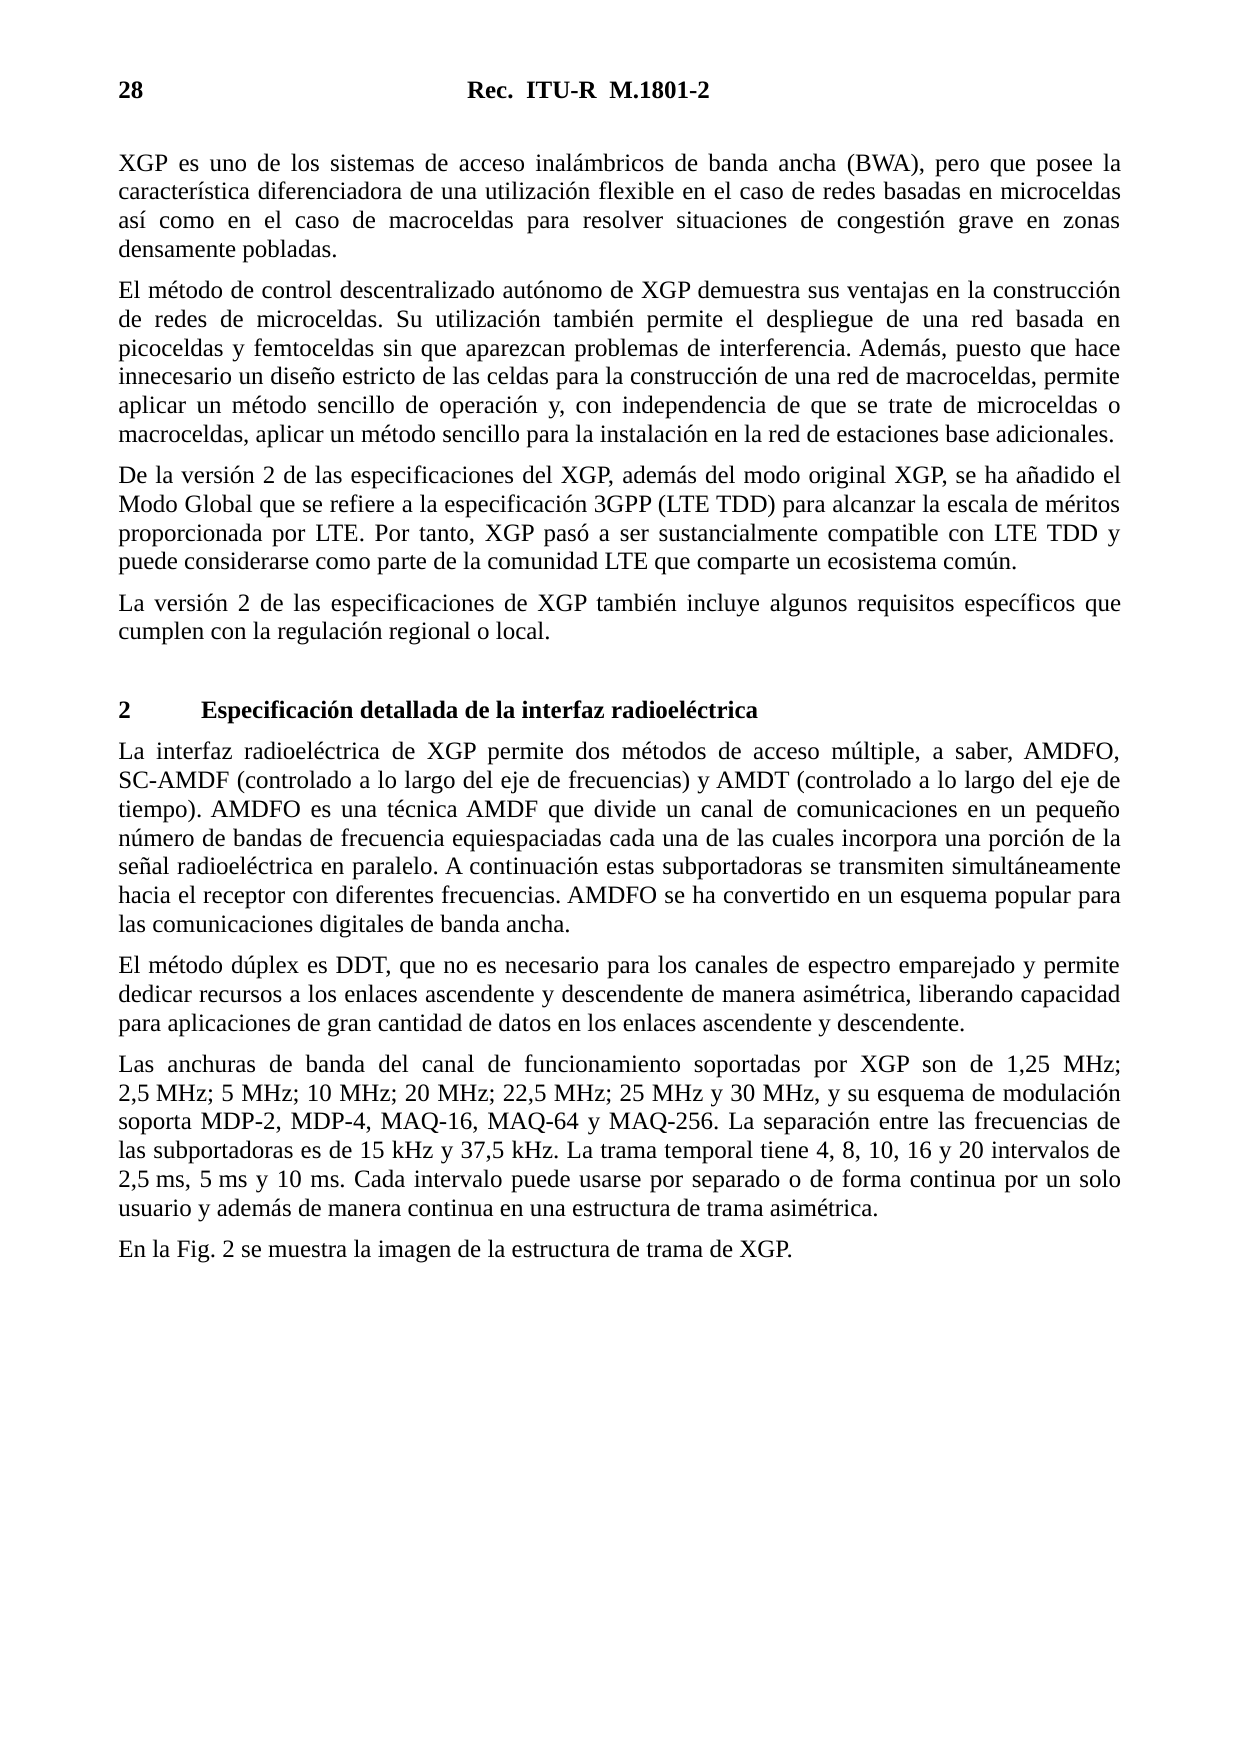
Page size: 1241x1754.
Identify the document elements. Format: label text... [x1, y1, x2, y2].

text La interfaz radioeléctrica de XGP permite dos métodos de acceso múltiple, a saber, AMDFO, SC‑AMDF (controlado a lo largo del eje de frecuencias) y AMDT (controlado a lo largo del eje de tiempo). AMDFO es una técnica AMDF que divide un canal de comunicaciones en un pequeño número de bandas de frecuencia equiespaciadas cada una de las cuales incorpora una porción de la señal radioeléctrica en paralelo. A continuación estas subportadoras se transmiten simultáneamente hacia el receptor con diferentes frecuencias. AMDFO se ha convertido en un esquema popular para las comunicaciones digitales de banda ancha. [118, 736, 1122, 938]
subtitle 2 Especificación detallada de la interfaz radioeléctrica [118, 695, 1122, 724]
text XGP es uno de los sistemas de acceso inalámbricos de banda ancha (BWA), pero que posee la característica diferenciadora de una utilización flexible en el caso de redes basadas en microceldas así como en el caso de macroceldas para resolver situaciones de congestión grave en zonas densamente pobladas. [118, 148, 1122, 263]
text La versión 2 de las especificaciones de XGP también incluye algunos requisitos específicos que cumplen con la regulación regional o local. [118, 588, 1122, 645]
text Las anchuras de banda del canal de funcionamiento soportadas por XGP son de 1,25 MHz; 2,5 MHz; 5 MHz; 10 MHz; 20 MHz; 22,5 MHz; 25 MHz y 30 MHz, y su esquema de modulación soporta MDP-2, MDP-4, MAQ-16, MAQ-64 y MAQ-256. La separación entre las frecuencias de las subportadoras es de 15 kHz y 37,5 kHz. La trama temporal tiene 4, 8, 10, 16 y 20 intervalos de 2,5 ms, 5 ms y 10 ms. Cada intervalo puede usarse por separado o de forma continua por un solo usuario y además de manera continua en una estructura de trama asimétrica. [118, 1049, 1122, 1221]
text De la versión 2 de las especificaciones del XGP, además del modo original XGP, se ha añadido el Modo Global que se refiere a la especificación 3GPP (LTE TDD) para alcanzar la escala de méritos proporcionada por LTE. Por tanto, XGP pasó a ser sustancialmente compatible con LTE TDD y puede considerarse como parte de la comunidad LTE que comparte un ecosistema común. [118, 460, 1122, 575]
text En la Fig. 2 se muestra la imagen de la estructura de trama de XGP. [118, 1234, 1122, 1263]
text El método dúplex es DDT, que no es necesario para los canales de espectro emparejado y permite dedicar recursos a los enlaces ascendente y descendente de manera asimétrica, liberando capacidad para aplicaciones de gran cantidad de datos en los enlaces ascendente y descendente. [118, 950, 1122, 1036]
text El método de control descentralizado autónomo de XGP demuestra sus ventajas en la construcción de redes de microceldas. Su utilización también permite el despliegue de una red basada en picoceldas y femtoceldas sin que aparezcan problemas de interferencia. Además, puesto que hace innecesario un diseño estricto de las celdas para la construcción de una red de macroceldas, permite aplicar un método sencillo de operación y, con independencia de que se trate de microceldas o macroceldas, aplicar un método sencillo para la instalación en la red de estaciones base adicionales. [118, 275, 1122, 448]
